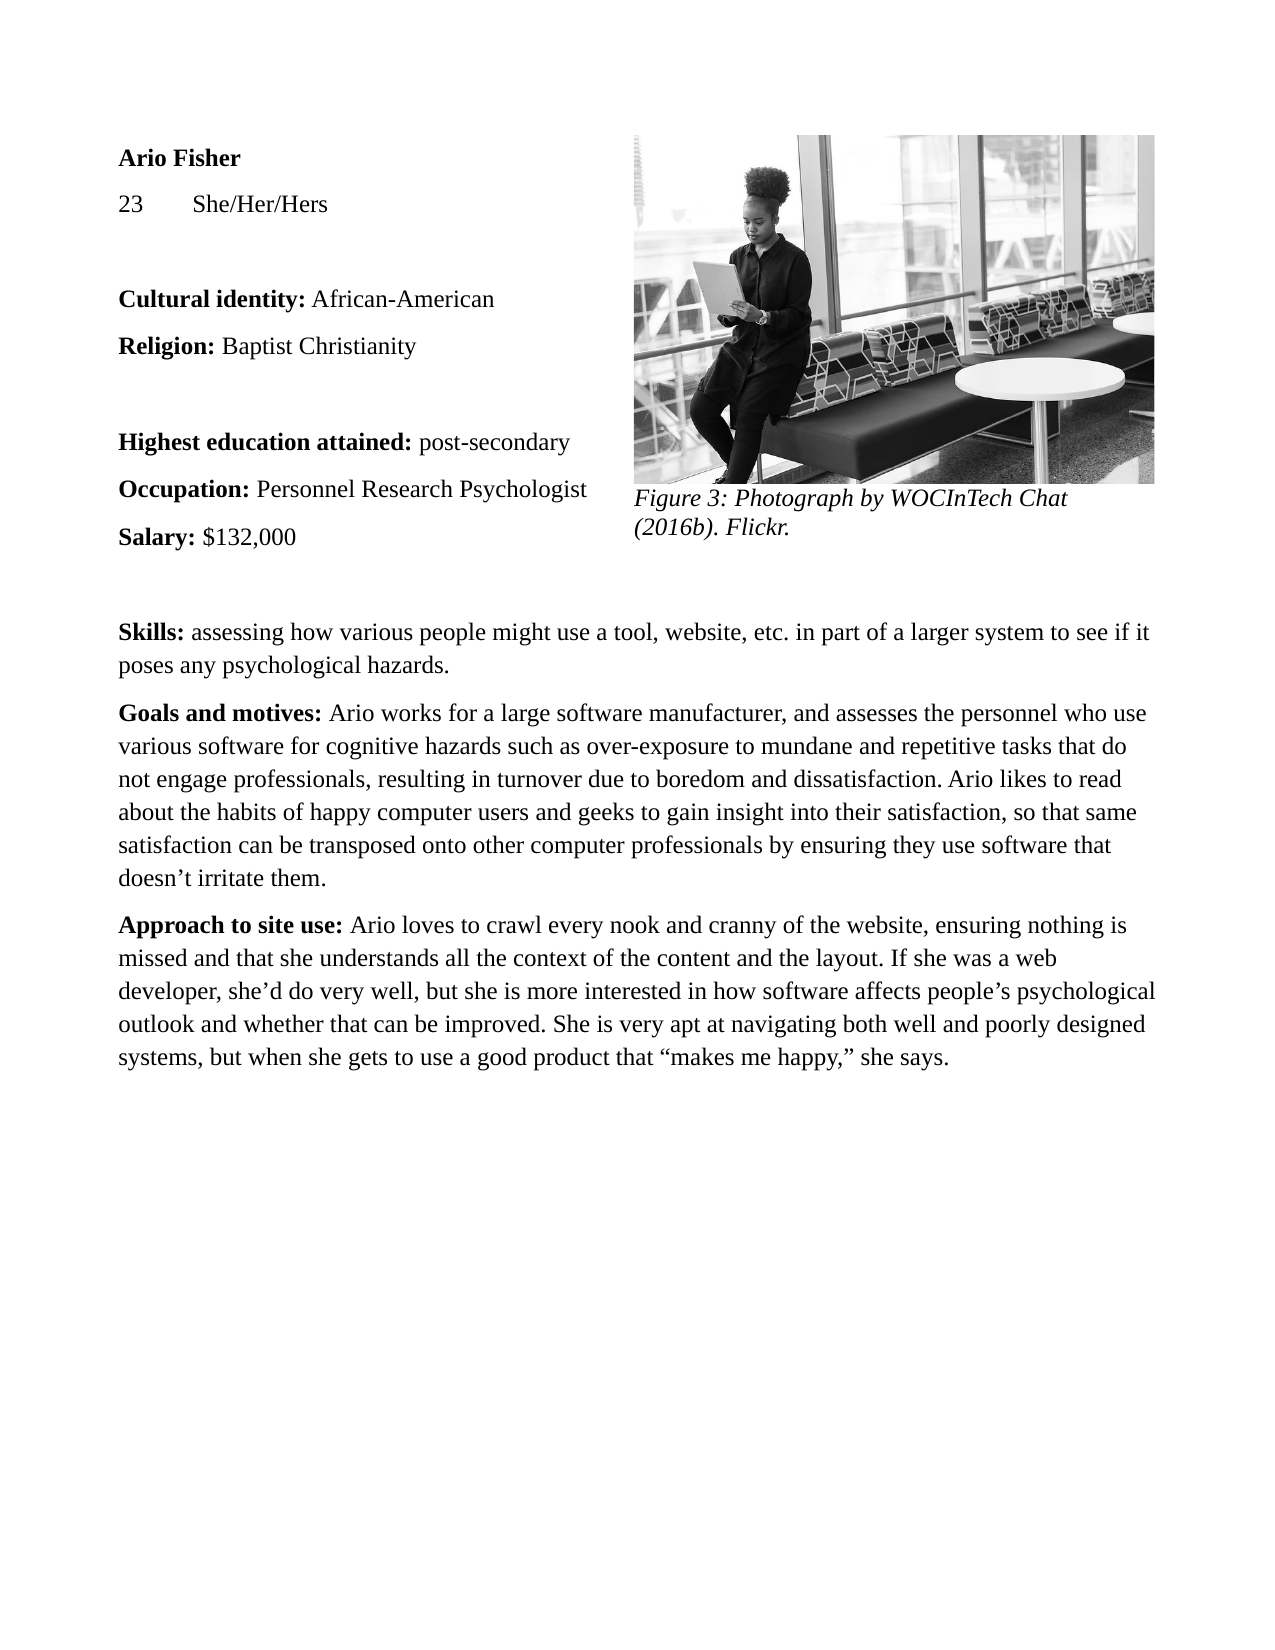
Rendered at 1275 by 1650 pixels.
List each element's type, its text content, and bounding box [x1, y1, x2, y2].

subtitle [634, 123, 1154, 135]
picture [633, 135, 1155, 484]
text Goals and motives: Ario works for a large software manufacturer, and assesses the personnel who use various software for cognitive hazards such as over-exposure to mundane and repetitive tasks that do not engage professionals, resulting in turnover due to boredom and dissatisfaction. Ario likes to read about the habits of happy computer users and geeks to gain insight into their satisfaction, so that same satisfaction can be transposed onto other computer professionals by ensuring they use software that doesn’t irritate them. [118, 698, 1157, 892]
text 23 She/Her/Hers [118, 189, 633, 217]
text Figure 3: Photograph by WOCInTech Chat (2016b). Flickr. [634, 484, 1154, 541]
text Salary: $132,000 [118, 522, 1157, 551]
text Cultural identity: African-American [118, 284, 633, 313]
text Religion: Baptist Christianity [118, 331, 633, 360]
text Skills: assessing how various people might use a tool, website, etc. in part of a larger system to see if it poses any psychological hazards. [118, 617, 1157, 679]
subtitle Ario Fisher [118, 143, 633, 172]
text Highest education attained: post-secondary [118, 427, 633, 455]
text Approach to site use: Ario loves to crawl every nook and cranny of the website, ensuring nothing is missed and that she understands all the context of the content and the layout. If she was a web developer, she’d do very well, but she is more interested in how software affects people’s psychological outlook and whether that can be improved. She is very apt at navigating both well and poorly designed systems, but when she gets to use a good product that “makes me happy,” she says. [118, 910, 1157, 1071]
text Occupation: Personnel Research Psychologist [118, 474, 634, 503]
